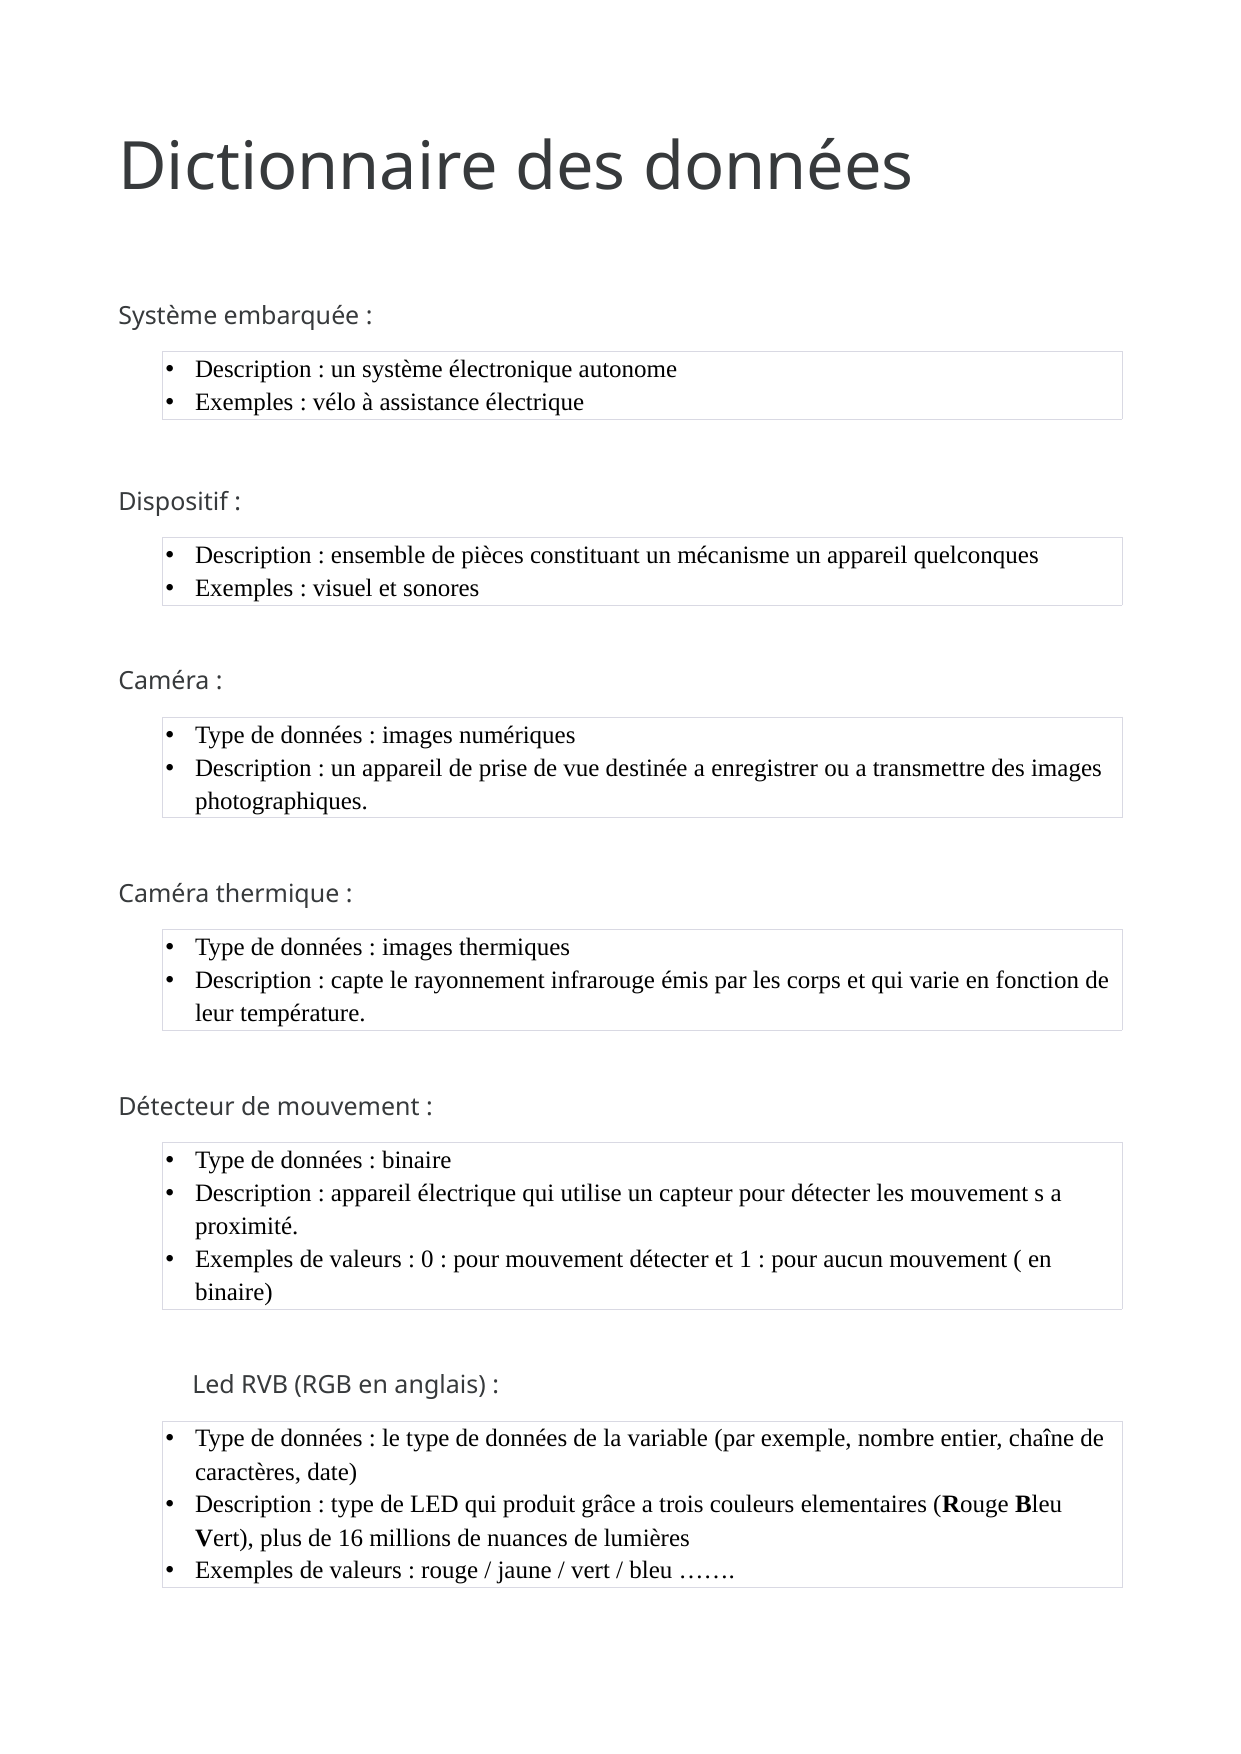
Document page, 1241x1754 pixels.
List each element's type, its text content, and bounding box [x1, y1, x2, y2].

text Système embarquée : [118, 297, 1122, 331]
list Description : un système électronique autonome [163, 352, 1122, 383]
text Caméra : [118, 663, 1122, 697]
list Exemples : vélo à assistance électrique [163, 384, 1122, 419]
text Caméra thermique : [118, 876, 1122, 909]
text Détecteur de mouvement : [118, 1088, 1122, 1122]
text Dictionnaire des données [118, 118, 1122, 209]
text Dispositif : [118, 483, 1122, 517]
list Description : ensemble de pièces constituant un mécanisme un appareil quelconques [163, 538, 1122, 569]
list Description : type de LED qui produit grâce a trois couleurs elementaires (Rouge Bleu Vert), plus de 16 millions de nuances de lumières [163, 1487, 1122, 1551]
list Type de données : binaire [163, 1143, 1122, 1174]
text Led RVB (RGB en anglais) : [118, 1367, 1122, 1401]
list Type de données : le type de données de la variable (par exemple, nombre entier, chaîne de caractères, date) [163, 1422, 1122, 1485]
list Exemples de valeurs : rouge / jaune / vert / bleu ……. [163, 1553, 1122, 1587]
list Description : un appareil de prise de vue destinée a enregistrer ou a transmettre des images photographiques. [163, 750, 1122, 817]
list Description : appareil électrique qui utilise un capteur pour détecter les mouvement s a proximité. [163, 1175, 1122, 1240]
list Type de données : images thermiques [163, 930, 1122, 961]
list Exemples de valeurs : 0 : pour mouvement détecter et 1 : pour aucun mouvement ( en binaire) [163, 1241, 1122, 1309]
list Type de données : images numériques [163, 718, 1122, 748]
list Description : capte le rayonnement infrarouge émis par les corps et qui varie en fonction de leur température. [163, 962, 1122, 1030]
list Exemples : visuel et sonores [163, 570, 1122, 605]
